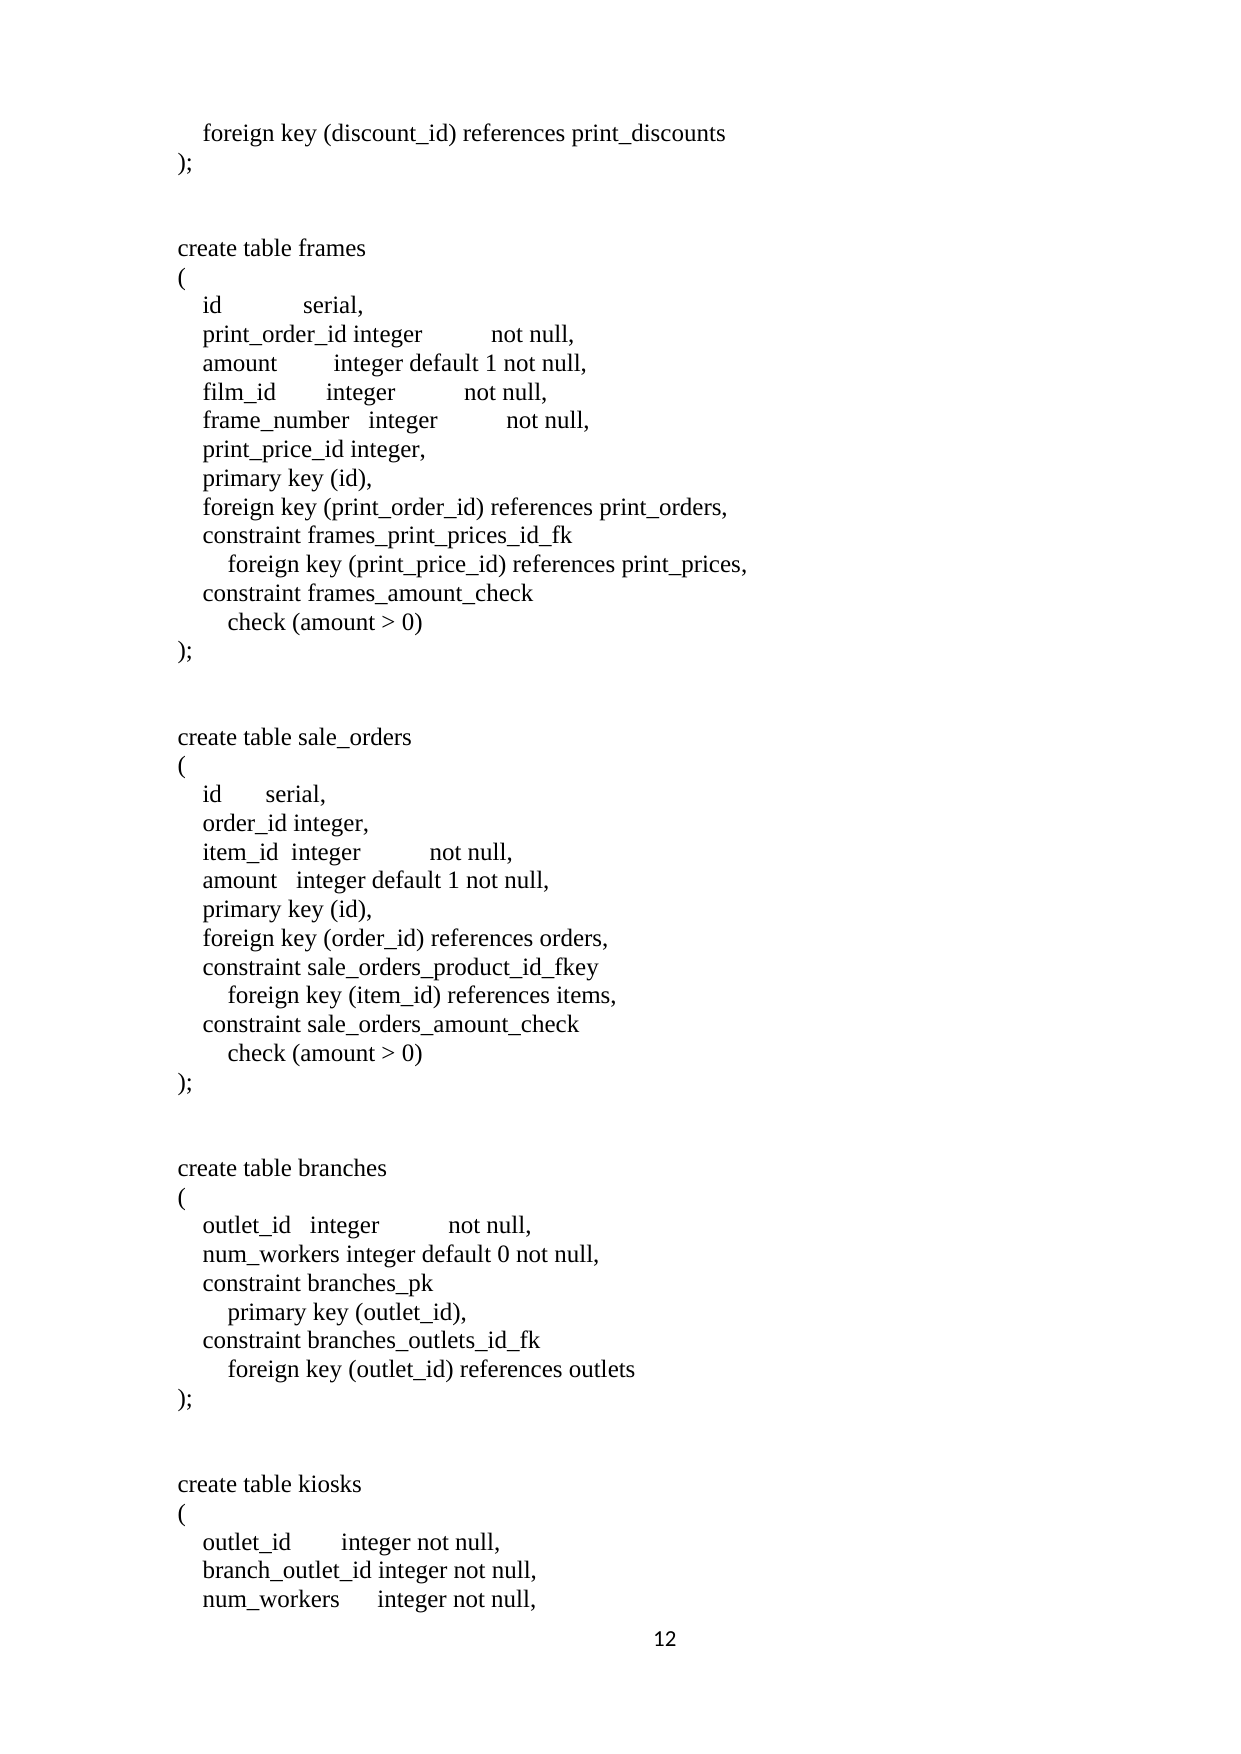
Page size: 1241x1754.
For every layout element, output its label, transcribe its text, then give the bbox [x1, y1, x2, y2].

text ); [177, 1383, 1152, 1412]
text print_price_id integer, [177, 434, 1152, 463]
text branch_outlet_id integer not null, [177, 1556, 1152, 1584]
text foreign key (discount_id) references print_discounts [177, 118, 1152, 147]
text constraint sale_orders_product_id_fkey [177, 952, 1152, 981]
text ( [177, 262, 1152, 291]
text amount integer default 1 not null, [177, 348, 1152, 377]
text ( [177, 1182, 1152, 1211]
text create table sale_orders [177, 722, 1152, 751]
text frame_number integer not null, [177, 406, 1152, 434]
text print_order_id integer not null, [177, 319, 1152, 348]
text outlet_id integer not null, [177, 1211, 1152, 1239]
text amount integer default 1 not null, [177, 866, 1152, 894]
text outlet_id integer not null, [177, 1527, 1152, 1556]
text primary key (outlet_id), [177, 1297, 1152, 1326]
text ( [177, 1498, 1152, 1527]
text constraint branches_pk [177, 1268, 1152, 1297]
text constraint branches_outlets_id_fk [177, 1326, 1152, 1354]
text check (amount > 0) [177, 1038, 1152, 1067]
text foreign key (item_id) references items, [177, 981, 1152, 1009]
text ); [177, 1067, 1152, 1096]
text num_workers integer not null, [177, 1584, 1152, 1613]
text foreign key (order_id) references orders, [177, 923, 1152, 952]
text create table branches [177, 1153, 1152, 1182]
text create table frames [177, 233, 1152, 262]
text foreign key (print_price_id) references print_prices, [177, 549, 1152, 578]
text id serial, [177, 291, 1152, 319]
text ( [177, 751, 1152, 779]
text constraint frames_amount_check [177, 578, 1152, 607]
text primary key (id), [177, 463, 1152, 492]
text order_id integer, [177, 808, 1152, 837]
text check (amount > 0) [177, 607, 1152, 636]
text ); [177, 636, 1152, 664]
text film_id integer not null, [177, 377, 1152, 406]
text create table kiosks [177, 1469, 1152, 1498]
text item_id integer not null, [177, 837, 1152, 866]
text foreign key (outlet_id) references outlets [177, 1354, 1152, 1383]
text constraint frames_print_prices_id_fk [177, 521, 1152, 549]
text constraint sale_orders_amount_check [177, 1009, 1152, 1038]
text num_workers integer default 0 not null, [177, 1239, 1152, 1268]
text primary key (id), [177, 894, 1152, 923]
text id serial, [177, 779, 1152, 808]
text foreign key (print_order_id) references print_orders, [177, 492, 1152, 521]
text ); [177, 147, 1152, 176]
